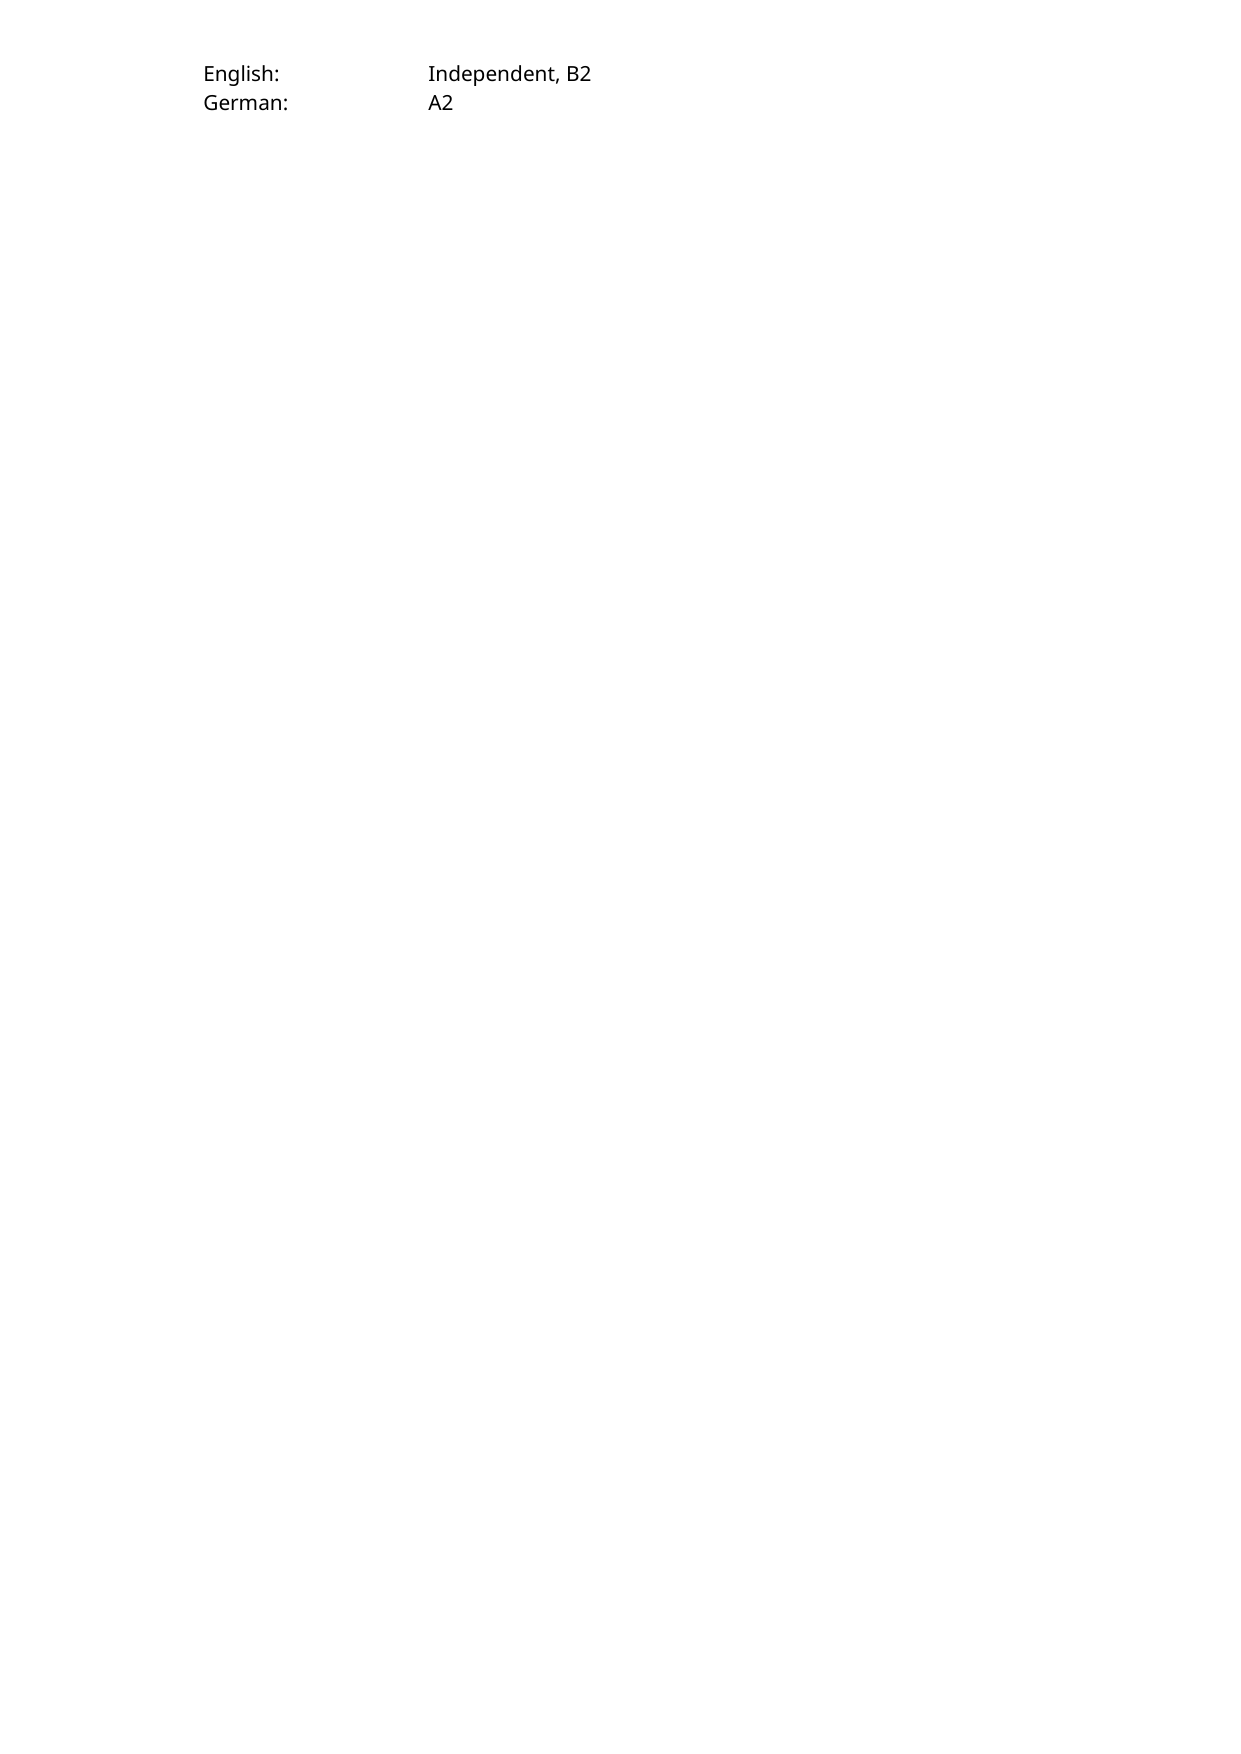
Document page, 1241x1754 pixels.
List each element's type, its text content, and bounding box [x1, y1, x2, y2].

text English: Independent, B2 [59, 59, 1180, 88]
text German: A2 [59, 88, 1180, 116]
